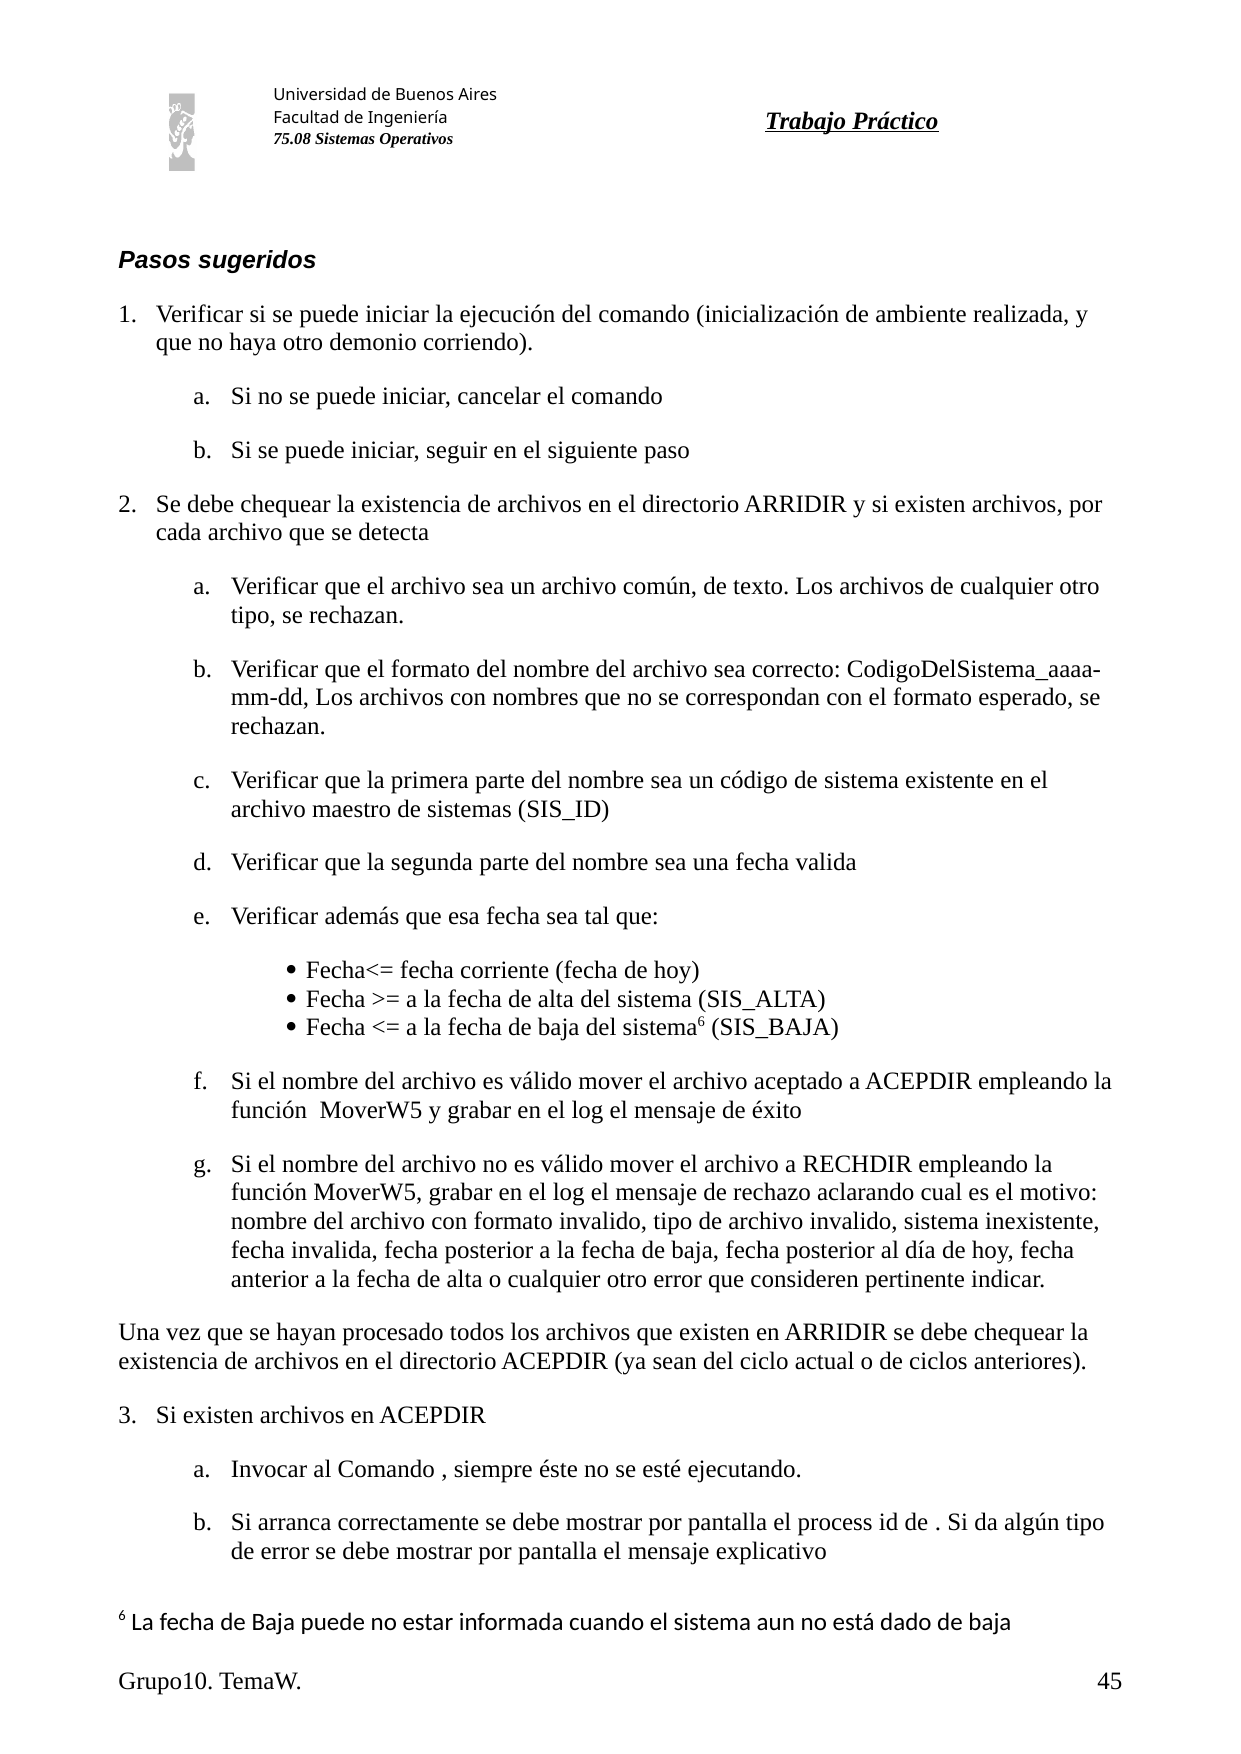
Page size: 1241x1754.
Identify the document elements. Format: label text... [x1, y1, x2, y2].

list Si el nombre del archivo es válido mover el archivo aceptado a ACEPDIR empleando la función MoverW5 y grabar en el log el mensaje de éxito [193, 1066, 1122, 1124]
list Verificar además que esa fecha sea tal que: [193, 901, 1122, 930]
list Verificar que la primera parte del nombre sea un código de sistema existente en el archivo maestro de sistemas (SIS_ID) [193, 765, 1122, 822]
list Verificar si se puede iniciar la ejecución del comando (inicialización de ambiente realizada, y que no haya otro demonio corriendo). [118, 299, 1122, 356]
list Se debe chequear la existencia de archivos en el directorio ARRIDIR y si existen archivos, por cada archivo que se detecta [118, 489, 1122, 546]
list Fecha >= a la fecha de alta del sistema (SIS_ALTA) [287, 984, 1122, 1012]
list La fecha de Baja puede no estar informada cuando el sistema aun no está dado de baja [118, 1606, 1122, 1637]
subtitle Pasos sugeridos [118, 245, 1122, 274]
picture [168, 92, 198, 173]
list Si el nombre del archivo no es válido mover el archivo a RECHDIR empleando la función MoverW5, grabar en el log el mensaje de rechazo aclarando cual es el motivo: nombre del archivo con formato invalido, tipo de archivo invalido, sistema inexistente, fecha invalida, fecha posterior a la fecha de baja, fecha posterior al día de hoy, fecha anterior a la fecha de alta o cualquier otro error que consideren pertinente indicar. [193, 1149, 1122, 1292]
text Una vez que se hayan procesado todos los archivos que existen en ARRIDIR se debe chequear la existencia de archivos en el directorio ACEPDIR (ya sean del ciclo actual o de ciclos anteriores). [118, 1317, 1122, 1375]
list Si existen archivos en ACEPDIR [118, 1400, 1122, 1429]
list Fecha <= a la fecha de baja del sistema (SIS_BAJA) [287, 1012, 1122, 1041]
list Si se puede iniciar, seguir en el siguiente paso [193, 435, 1122, 464]
list Si arranca correctamente se debe mostrar por pantalla el process id de . Si da algún tipo de error se debe mostrar por pantalla el mensaje explicativo [193, 1507, 1122, 1565]
list Fecha<= fecha corriente (fecha de hoy) [287, 955, 1122, 984]
list Verificar que el archivo sea un archivo común, de texto. Los archivos de cualquier otro tipo, se rechazan. [193, 571, 1122, 629]
list Verificar que la segunda parte del nombre sea una fecha valida [193, 847, 1122, 876]
list Si no se puede iniciar, cancelar el comando [193, 381, 1122, 410]
list Verificar que el formato del nombre del archivo sea correcto: CodigoDelSistema_aaaa-mm-dd, Los archivos con nombres que no se correspondan con el formato esperado, se rechazan. [193, 654, 1122, 740]
list Invocar al Comando , siempre éste no se esté ejecutando. [193, 1454, 1122, 1482]
